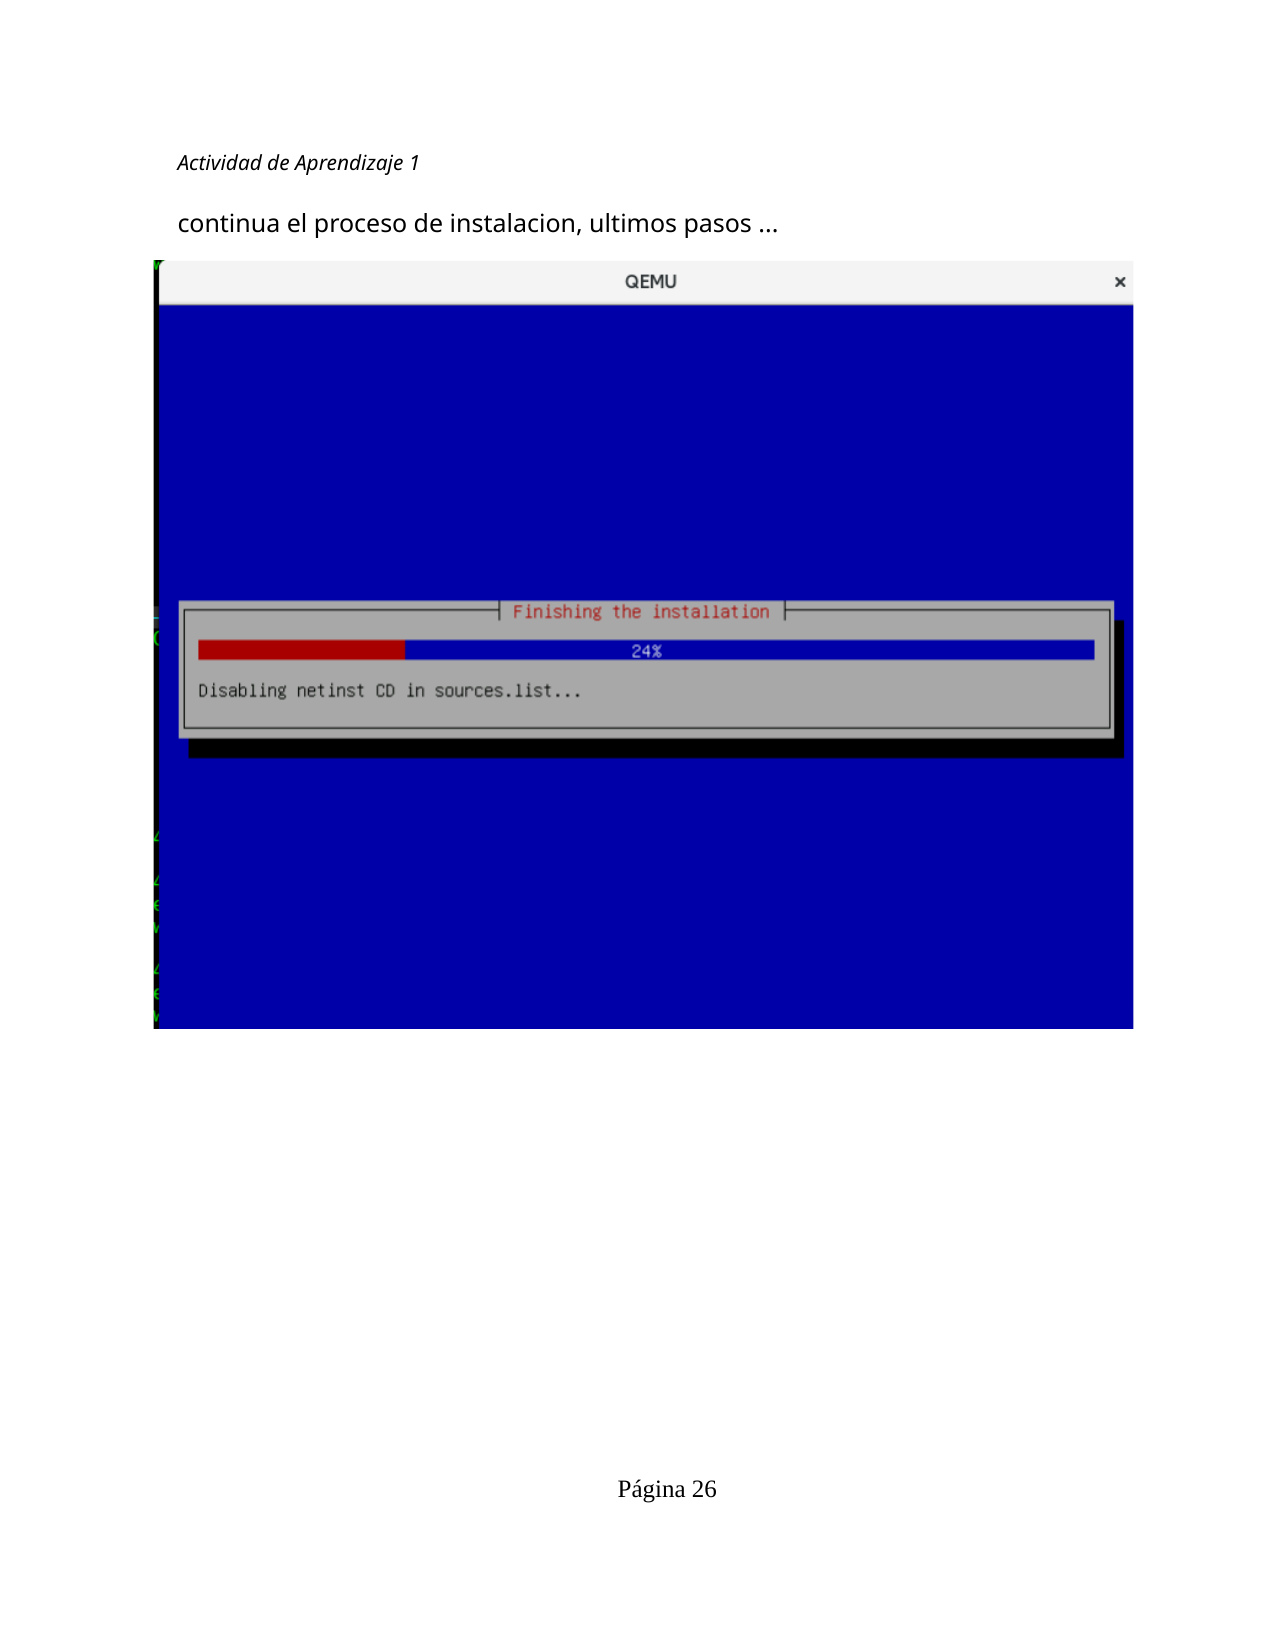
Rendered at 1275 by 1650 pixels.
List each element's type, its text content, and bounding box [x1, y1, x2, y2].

text continua el proceso de instalacion, ultimos pasos ... [177, 206, 1157, 239]
picture [153, 260, 1134, 1029]
